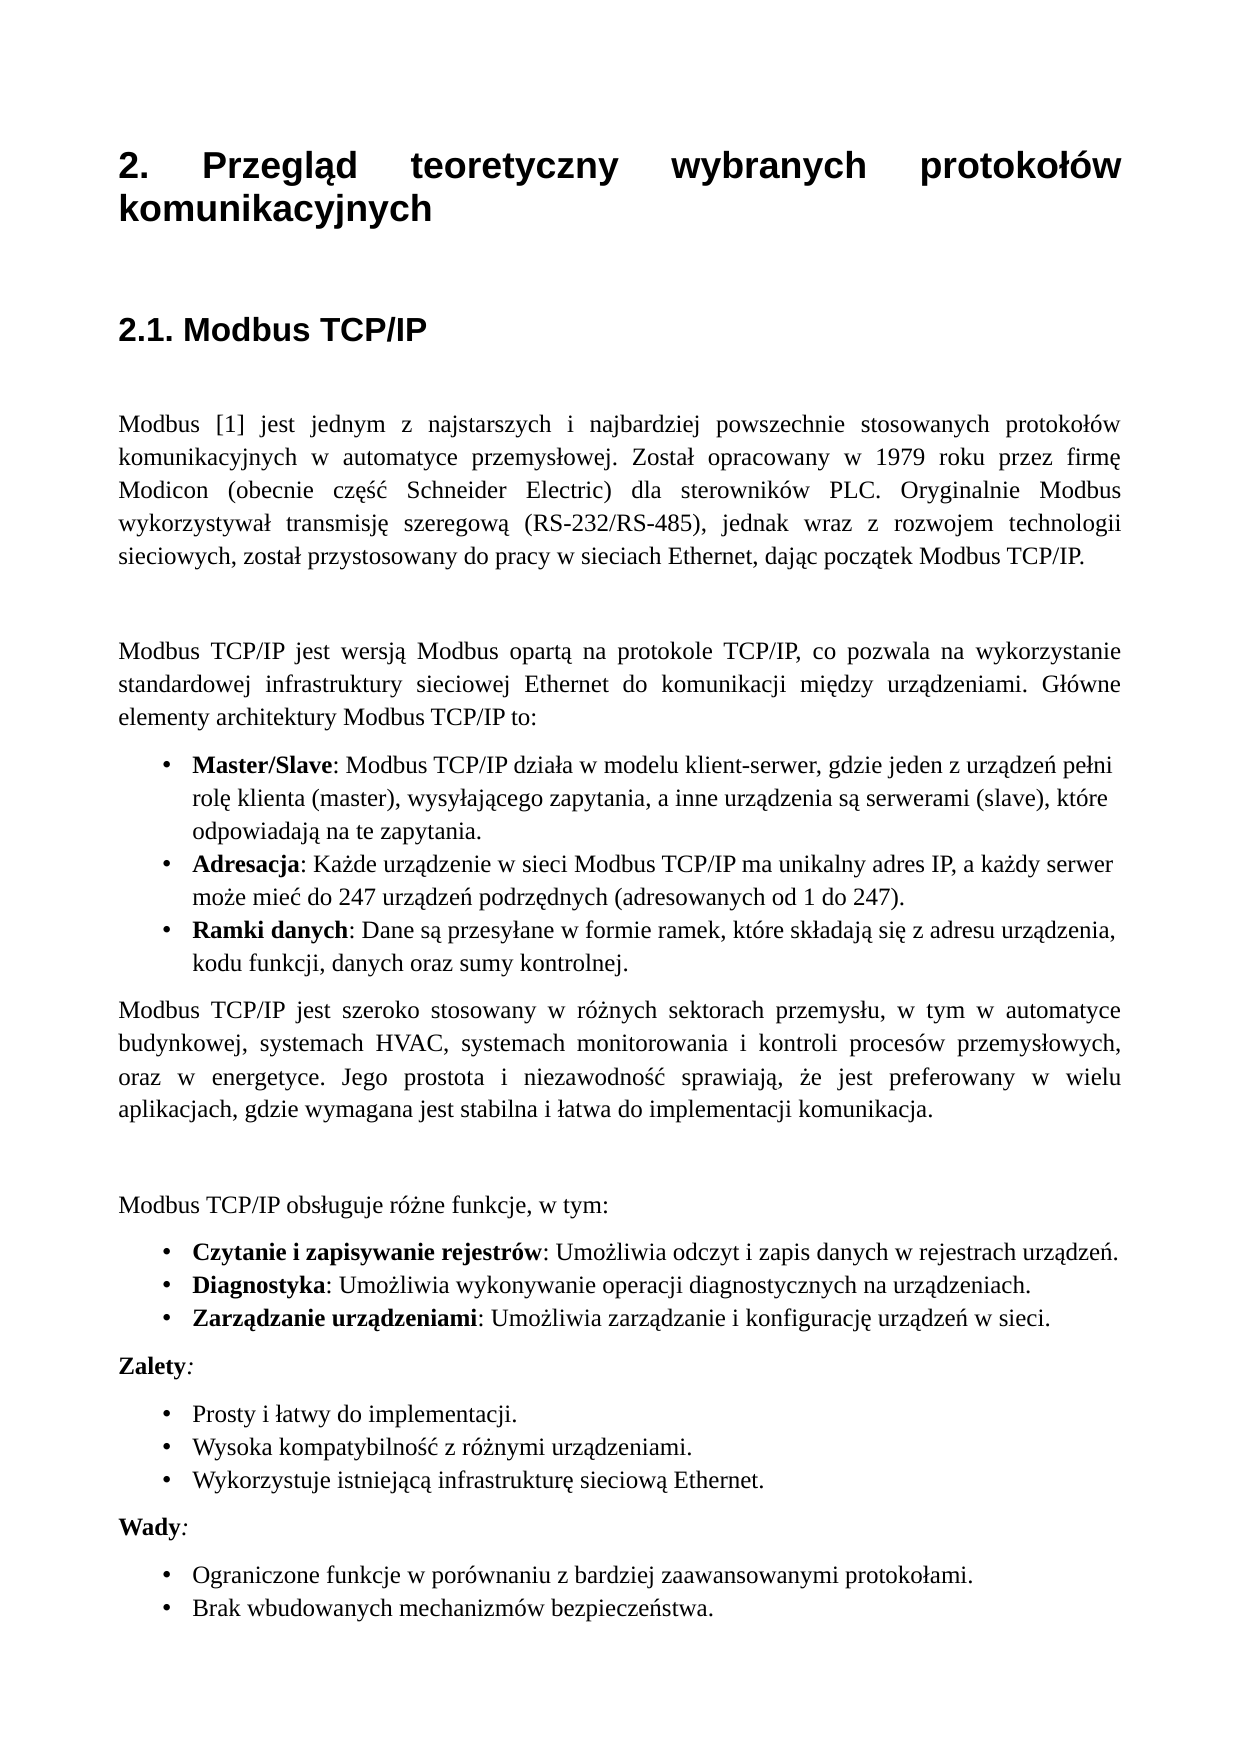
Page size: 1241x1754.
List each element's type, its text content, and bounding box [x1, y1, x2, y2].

list Prosty i łatwy do implementacji. [162, 1399, 1122, 1427]
list Ograniczone funkcje w porównaniu z bardziej zaawansowanymi protokołami. [162, 1560, 1122, 1589]
list Ramki danych: Dane są przesyłane w formie ramek, które składają się z adresu urządzenia, kodu funkcji, danych oraz sumy kontrolnej. [162, 915, 1122, 977]
list Czytanie i zapisywanie rejestrów: Umożliwia odczyt i zapis danych w rejestrach urządzeń. [162, 1237, 1122, 1266]
list Brak wbudowanych mechanizmów bezpieczeństwa. [162, 1593, 1122, 1622]
list Wysoka kompatybilność z różnymi urządzeniami. [162, 1432, 1122, 1460]
text Modbus TCP/IP jest szeroko stosowany w różnych sektorach przemysłu, w tym w automatyce budynkowej, systemach HVAC, systemach monitorowania i kontroli procesów przemysłowych, oraz w energetyce. Jego prostota i niezawodność sprawiają, że jest preferowany w wielu aplikacjach, gdzie wymagana jest stabilna i łatwa do implementacji komunikacja. [118, 996, 1122, 1123]
text Modbus [1] jest jednym z najstarszych i najbardziej powszechnie stosowanych protokołów komunikacyjnych w automatyce przemysłowej. Został opracowany w 1979 roku przez firmę Modicon (obecnie część Schneider Electric) dla sterowników PLC. Oryginalnie Modbus wykorzystywał transmisję szeregową (RS-232/RS-485), jednak wraz z rozwojem technologii sieciowych, został przystosowany do pracy w sieciach Ethernet, dając początek Modbus TCP/IP. [118, 409, 1122, 570]
text Modbus TCP/IP jest wersją Modbus opartą na protokole TCP/IP, co pozwala na wykorzystanie standardowej infrastruktury sieciowej Ethernet do komunikacji między urządzeniami. Główne elementy architektury Modbus TCP/IP to: [118, 636, 1122, 731]
list Master/Slave: Modbus TCP/IP działa w modelu klient-serwer, gdzie jeden z urządzeń pełni rolę klienta (master), wysyłającego zapytania, a inne urządzenia są serwerami (slave), które odpowiadają na te zapytania. [162, 750, 1122, 844]
subtitle 2.1. Modbus TCP/IP [118, 310, 1122, 349]
subtitle 2. Przegląd teoretyczny wybranych protokołów komunikacyjnych [118, 143, 1122, 229]
list Adresacja: Każde urządzenie w sieci Modbus TCP/IP ma unikalny adres IP, a każdy serwer może mieć do 247 urządzeń podrzędnych (adresowanych od 1 do 247). [162, 849, 1122, 911]
list Wykorzystuje istniejącą infrastrukturę sieciową Ethernet. [162, 1465, 1122, 1493]
text Wady: [118, 1512, 1122, 1541]
text Modbus TCP/IP obsługuje różne funkcje, w tym: [118, 1190, 1122, 1218]
list Zarządzanie urządzeniami: Umożliwia zarządzanie i konfigurację urządzeń w sieci. [162, 1303, 1122, 1332]
list Diagnostyka: Umożliwia wykonywanie operacji diagnostycznych na urządzeniach. [162, 1270, 1122, 1299]
text Zalety: [118, 1351, 1122, 1380]
